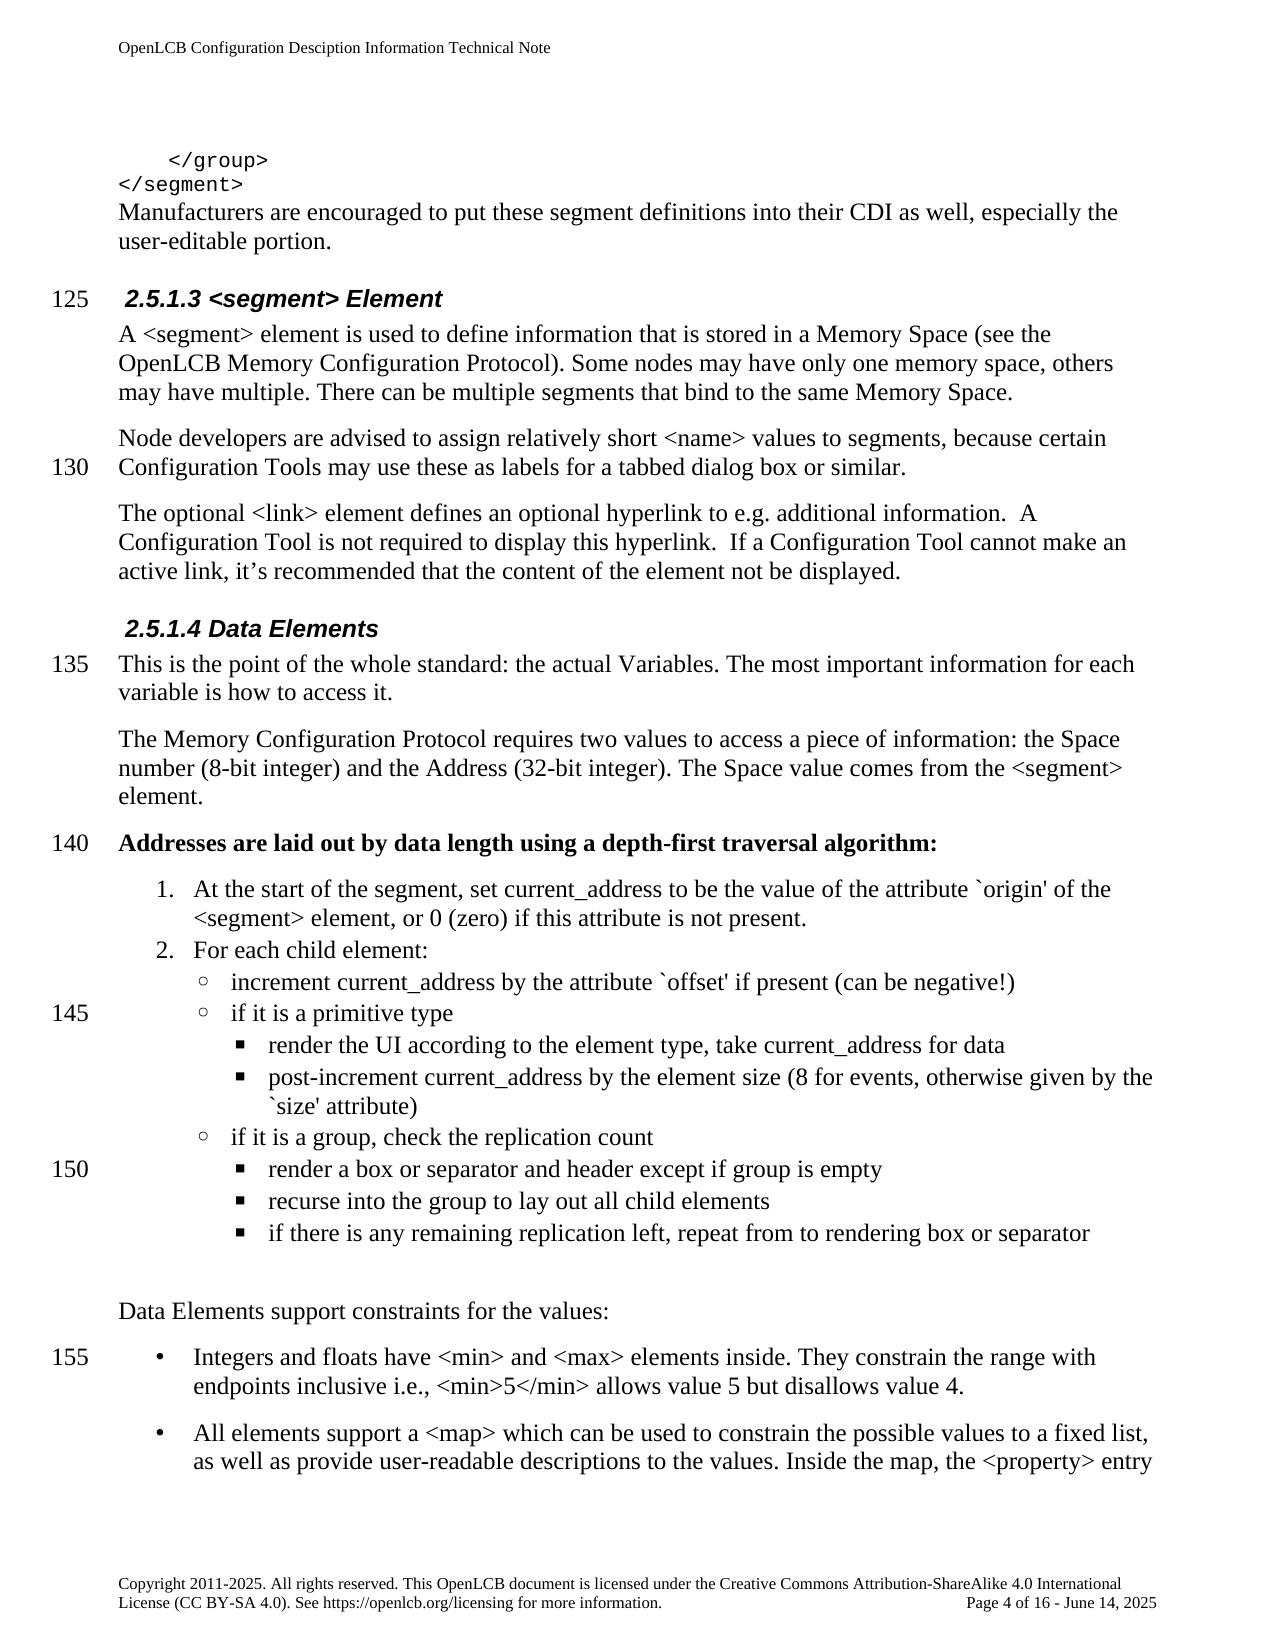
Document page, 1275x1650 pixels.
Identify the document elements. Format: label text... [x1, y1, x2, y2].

list post-increment current_address by the element size (8 for events, otherwise given by the `size' attribute) [231, 1062, 1157, 1119]
list Integers and floats have <min> and <max> elements inside. They constrain the range with endpoints inclusive i.e., <min>5</min> allows value 5 but disallows value 4. [156, 1342, 1157, 1400]
list render the UI according to the element type, take current_address for data [231, 1030, 1157, 1059]
text Addresses are laid out by data length using a depth-first traversal algorithm: [118, 828, 1157, 857]
list if there is any remaining replication left, repeat from to rendering box or separator [231, 1218, 1157, 1247]
subtitle Data Elements [118, 614, 1157, 643]
text Data Elements support constraints for the values: [118, 1296, 1157, 1325]
subtitle <segment> Element [118, 284, 1157, 313]
text The Memory Configuration Protocol requires two values to access a piece of information: the Space number (8-bit integer) and the Address (32-bit integer). The Space value comes from the <segment> element. [118, 724, 1157, 810]
text </group> [118, 150, 1157, 174]
text This is the point of the whole standard: the actual Variables. The most important information for each variable is how to access it. [118, 649, 1157, 706]
list if it is a group, check the replication count [193, 1122, 1157, 1151]
list render a box or separator and header except if group is empty [231, 1154, 1157, 1183]
list increment current_address by the attribute `offset' if present (can be negative!) [193, 967, 1157, 995]
list For each child element: [156, 935, 1157, 964]
list if it is a primitive type [193, 998, 1157, 1027]
text A <segment> element is used to define information that is stored in a Memory Space (see the OpenLCB Memory Configuration Protocol). Some nodes may have only one memory space, others may have multiple. There can be multiple segments that bind to the same Memory Space. [118, 319, 1157, 405]
list All elements support a <map> which can be used to constrain the possible values to a fixed list, as well as provide user-readable descriptions to the values. Inside the map, the <property> entry [156, 1418, 1157, 1475]
text </segment> [118, 174, 1157, 197]
text Node developers are advised to assign relatively short <name> values to segments, because certain Configuration Tools may use these as labels for a tabbed dialog box or similar. [118, 423, 1157, 481]
list recurse into the group to lay out all child elements [231, 1186, 1157, 1215]
text The optional <link> element defines an optional hyperlink to e.g. additional information. A Configuration Tool is not required to display this hyperlink. If a Configuration Tool cannot make an active link, it’s recommended that the content of the element not be displayed. [118, 498, 1157, 584]
list At the start of the segment, set current_address to be the value of the attribute `origin' of the <segment> element, or 0 (zero) if this attribute is not present. [156, 874, 1157, 932]
text Manufacturers are encouraged to put these segment definitions into their CDI as well, especially the user-editable portion. [118, 197, 1157, 255]
